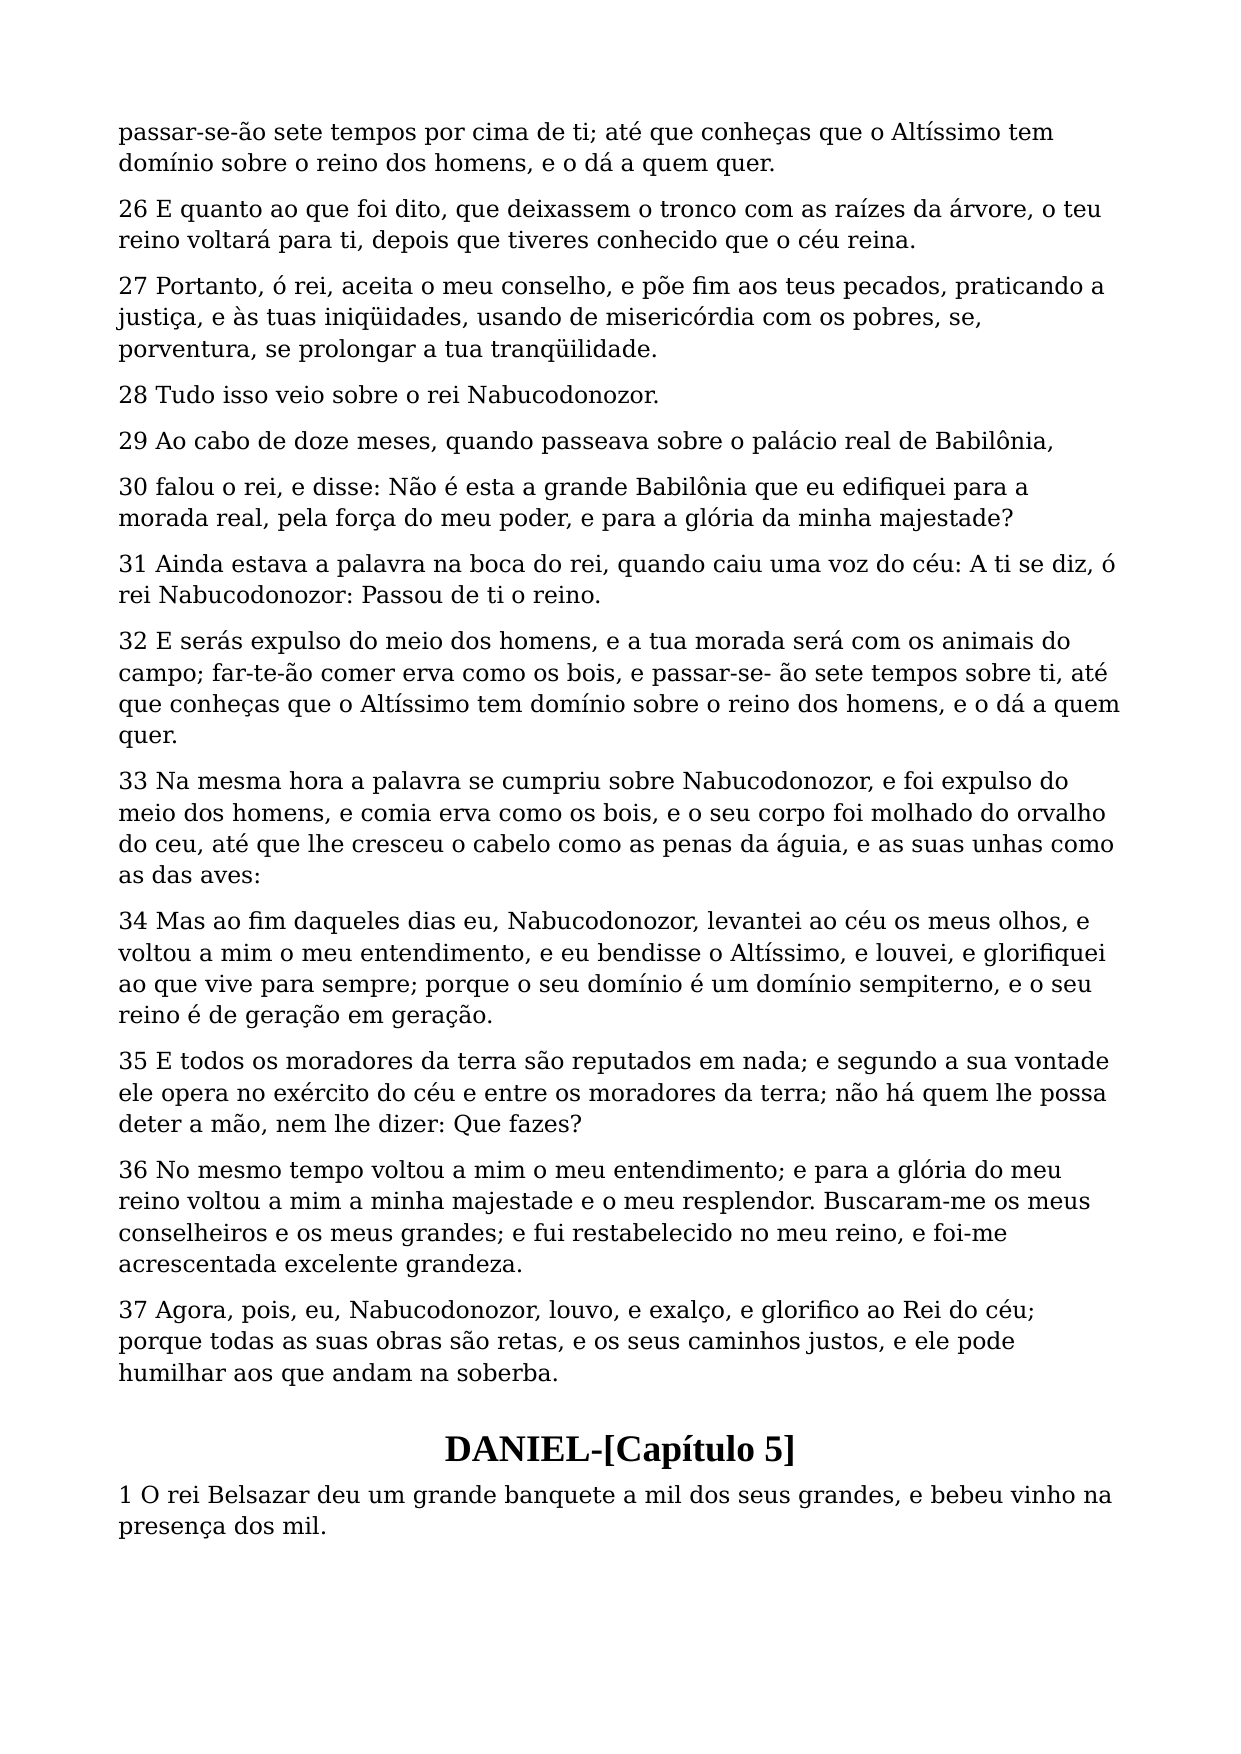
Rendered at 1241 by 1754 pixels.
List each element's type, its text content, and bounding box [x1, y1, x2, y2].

text 32 E serás expulso do meio dos homens, e a tua morada será com os animais do campo; far-te-ão comer erva como os bois, e passar-se- ão sete tempos sobre ti, até que conheças que o Altíssimo tem domínio sobre o reino dos homens, e o dá a quem quer. [118, 628, 1122, 749]
text 33 Na mesma hora a palavra se cumpriu sobre Nabucodonozor, e foi expulso do meio dos homens, e comia erva como os bois, e o seu corpo foi molhado do orvalho do ceu, até que lhe cresceu o cabelo como as penas da águia, e as suas unhas como as das aves: [118, 768, 1122, 889]
text 26 E quanto ao que foi dito, que deixassem o tronco com as raízes da árvore, o teu reino voltará para ti, depois que tiveres conhecido que o céu reina. [118, 195, 1122, 254]
text 31 Ainda estava a palavra na boca do rei, quando caiu uma voz do céu: A ti se diz, ó rei Nabucodonozor: Passou de ti o reino. [118, 551, 1122, 609]
subtitle DANIEL-[Capítulo 5] [118, 1426, 1122, 1469]
text 28 Tudo isso veio sobre o rei Nabucodonozor. [118, 381, 1122, 409]
text 37 Agora, pois, eu, Nabucodonozor, louvo, e exalço, e glorifico ao Rei do céu; porque todas as suas obras são retas, e os seus caminhos justos, e ele pode humilhar aos que andam na soberba. [118, 1296, 1122, 1386]
text 29 Ao cabo de doze meses, quando passeava sobre o palácio real de Babilônia, [118, 427, 1122, 454]
text 34 Mas ao fim daqueles dias eu, Nabucodonozor, levantei ao céu os meus olhos, e voltou a mim o meu entendimento, e eu bendisse o Altíssimo, e louvei, e glorifiquei ao que vive para sempre; porque o seu domínio é um domínio sempiterno, e o seu reino é de geração em geração. [118, 908, 1122, 1029]
text 35 E todos os moradores da terra são reputados em nada; e segundo a sua vontade ele opera no exército do céu e entre os moradores da terra; não há quem lhe possa deter a mão, nem lhe dizer: Que fazes? [118, 1048, 1122, 1138]
text 1 O rei Belsazar deu um grande banquete a mil dos seus grandes, e bebeu vinho na presença dos mil. [118, 1482, 1122, 1540]
text 36 No mesmo tempo voltou a mim o meu entendimento; e para a glória do meu reino voltou a mim a minha majestade e o meu resplendor. Buscaram-me os meus conselheiros e os meus grandes; e fui restabelecido no meu reino, e foi-me acrescentada excelente grandeza. [118, 1156, 1122, 1278]
text passar-se-ão sete tempos por cima de ti; até que conheças que o Altíssimo tem domínio sobre o reino dos homens, e o dá a quem quer. [118, 118, 1122, 177]
text 27 Portanto, ó rei, aceita o meu conselho, e põe fim aos teus pecados, praticando a justiça, e às tuas iniqüidades, usando de misericórdia com os pobres, se, porventura, se prolongar a tua tranqüilidade. [118, 273, 1122, 363]
text 30 falou o rei, e disse: Não é esta a grande Babilônia que eu edifiquei para a morada real, pela força do meu poder, e para a glória da minha majestade? [118, 473, 1122, 532]
